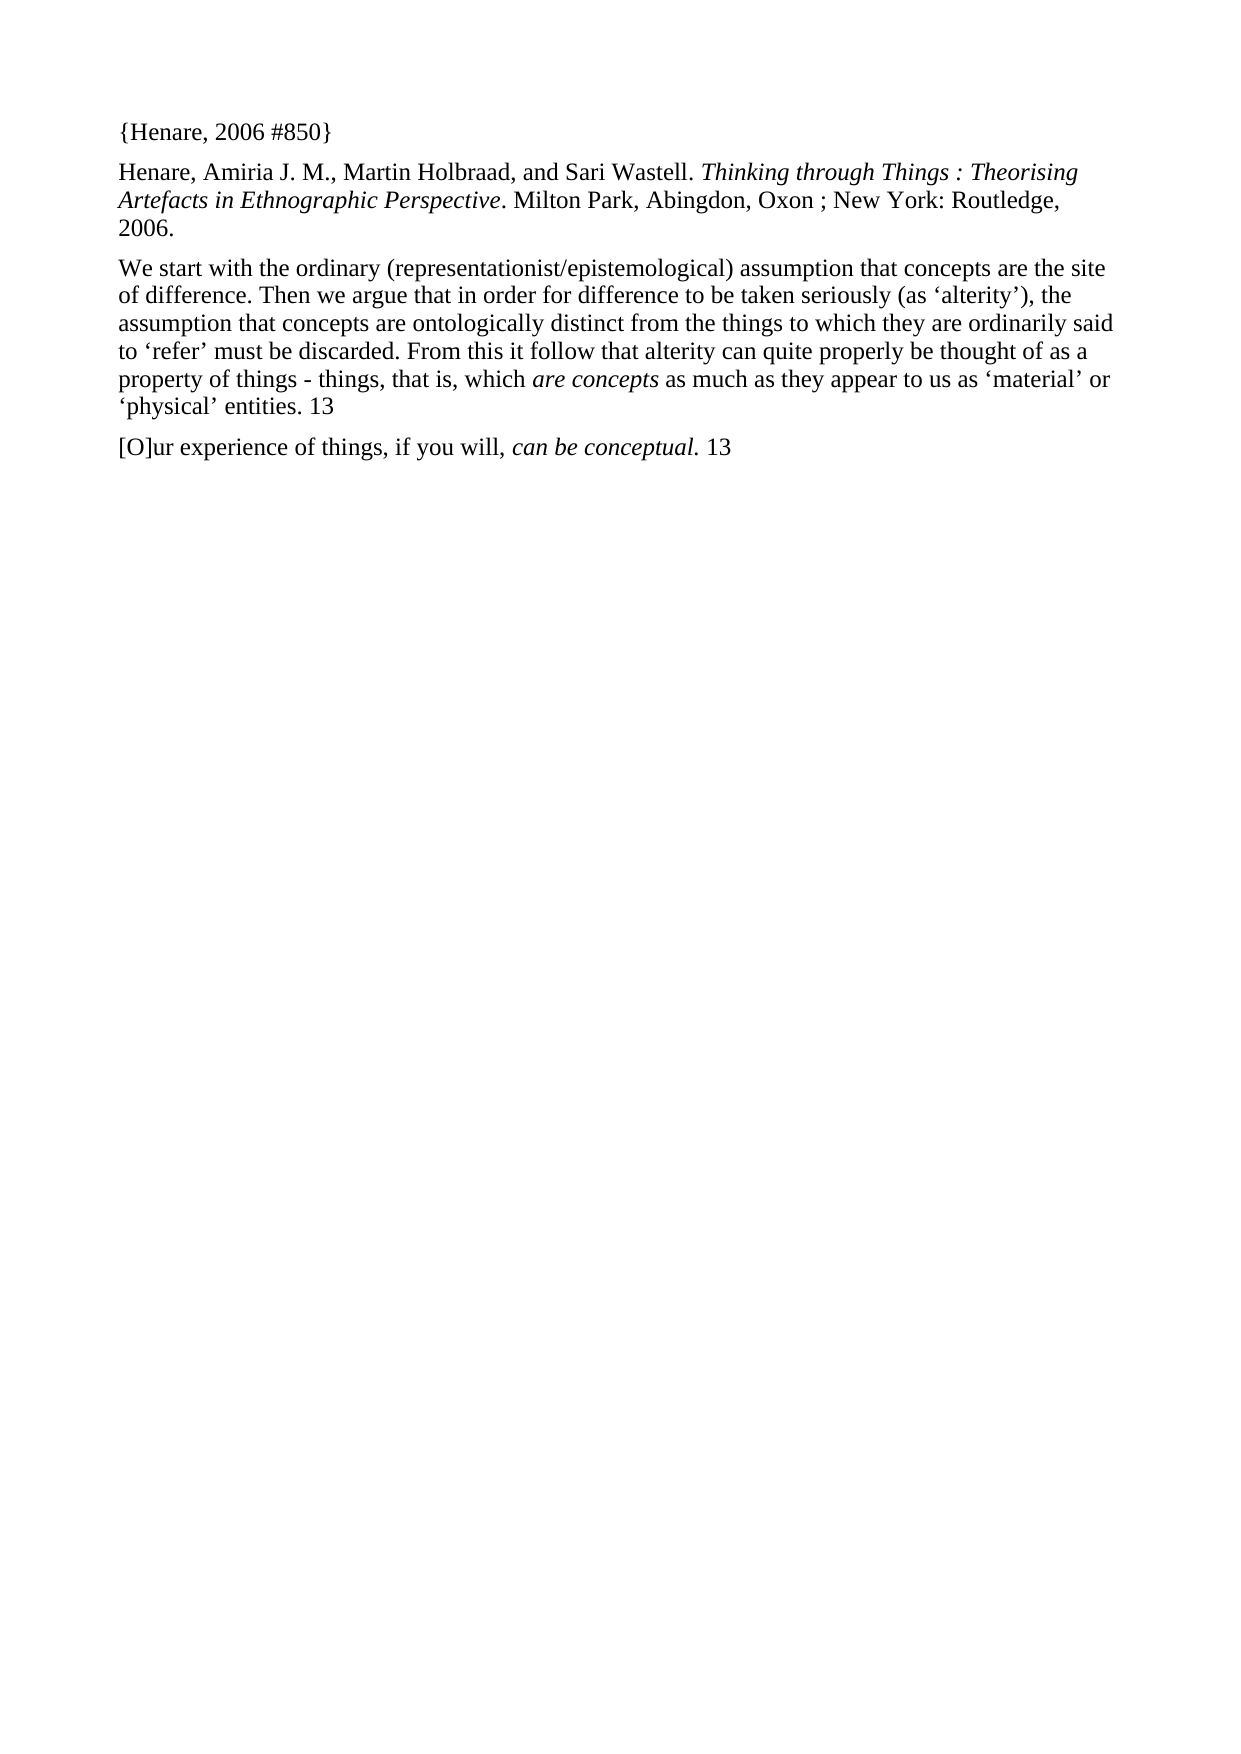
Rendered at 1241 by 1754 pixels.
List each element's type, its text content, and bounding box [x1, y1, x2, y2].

text [O]ur experience of things, if you will, can be conceptual. 13 [118, 433, 1122, 460]
text Henare, Amiria J. M., Martin Holbraad, and Sari Wastell. Thinking through Things : Theorising Artefacts in Ethnographic Perspective. Milton Park, Abingdon, Oxon ; New York: Routledge, 2006. [118, 158, 1122, 241]
text We start with the ordinary (representationist/epistemological) assumption that concepts are the site of difference. Then we argue that in order for difference to be taken seriously (as ‘alterity’), the assumption that concepts are ontologically distinct from the things to which they are ordinarily said to ‘refer’ must be discarded. From this it follow that alterity can quite properly be thought of as a property of things - things, that is, which are concepts as much as they appear to us as ‘material’ or ‘physical’ entities. 13 [118, 254, 1122, 420]
text {Henare, 2006 #850} [118, 118, 1122, 146]
